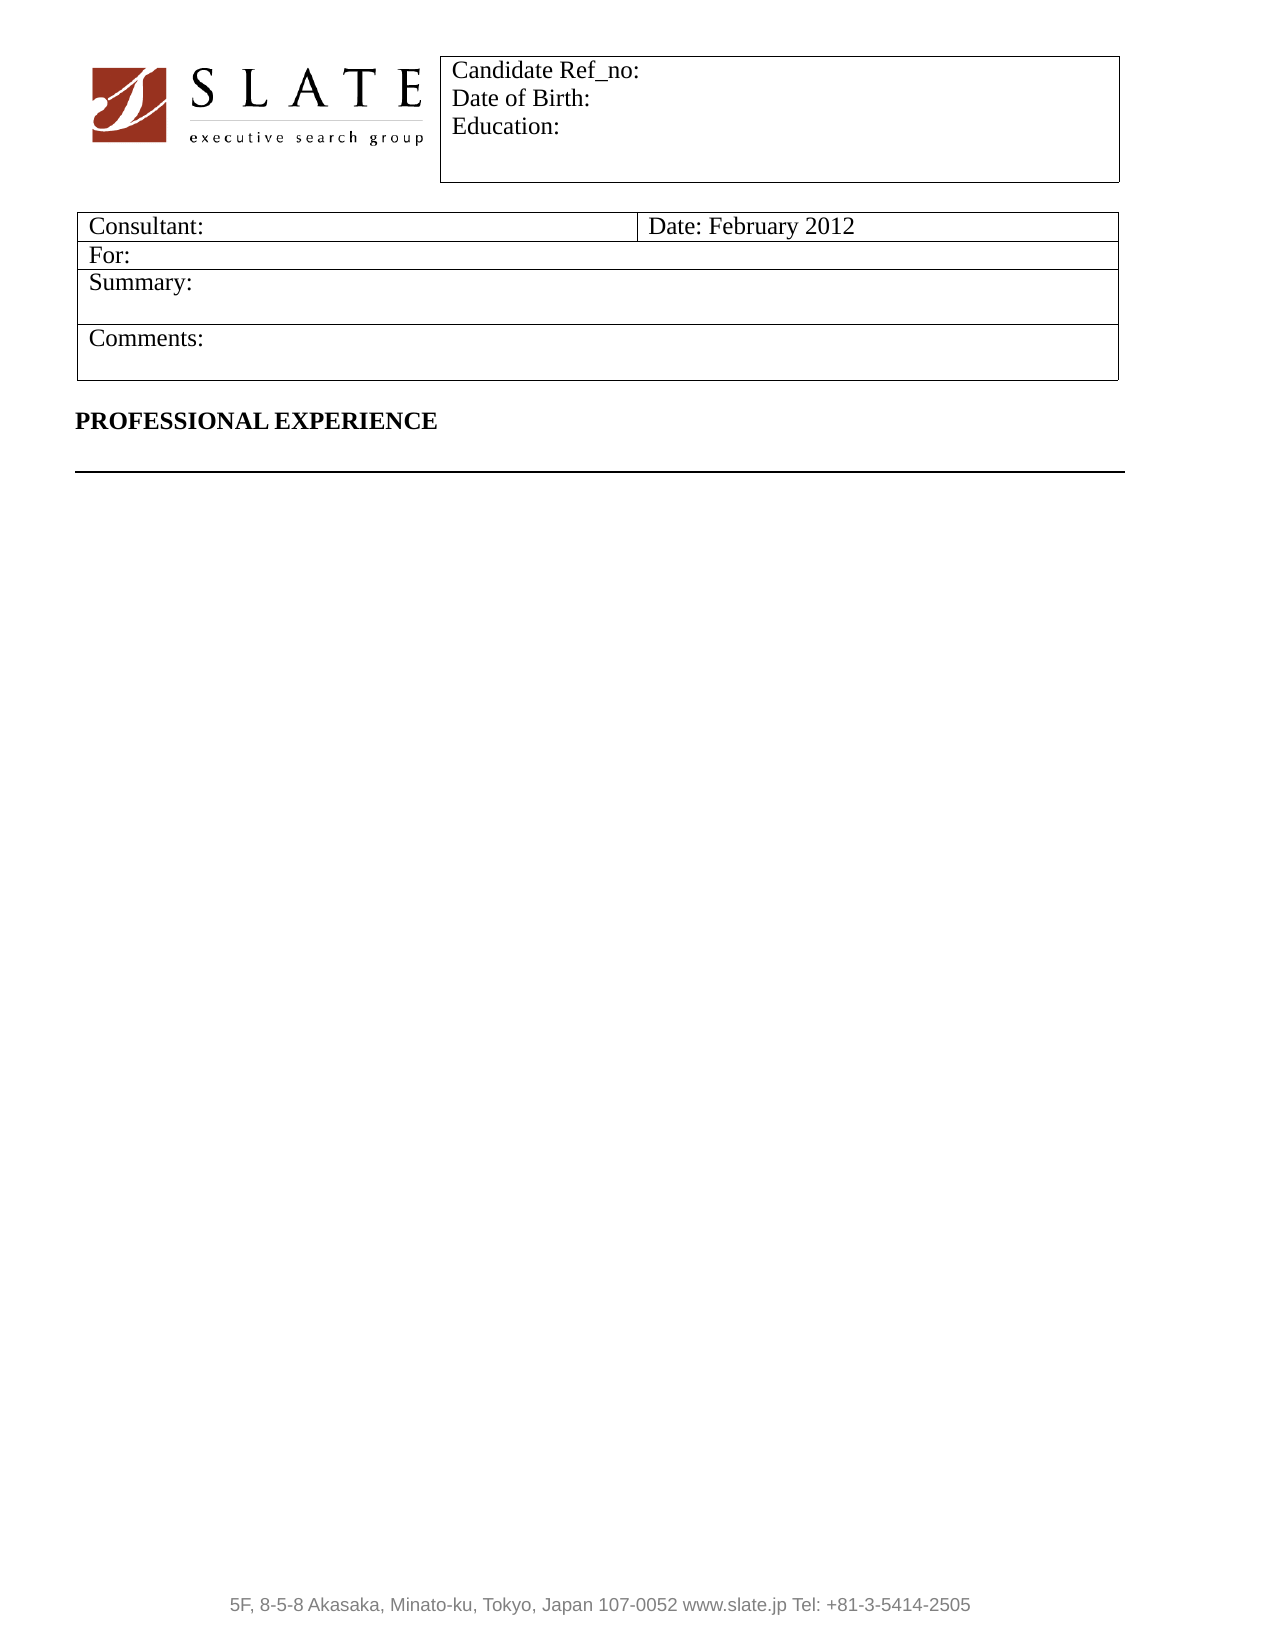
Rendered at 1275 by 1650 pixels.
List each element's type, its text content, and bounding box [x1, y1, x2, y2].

table_cell For: [78, 242, 1118, 268]
text PROFESSIONAL EXPERIENCE [75, 407, 1125, 435]
table_header Date: February 2012 [638, 213, 1118, 241]
table_cell Comments: [78, 325, 1118, 379]
picture [80, 57, 437, 151]
table_cell Summary: [78, 270, 1118, 324]
table_header Consultant: [78, 213, 637, 241]
